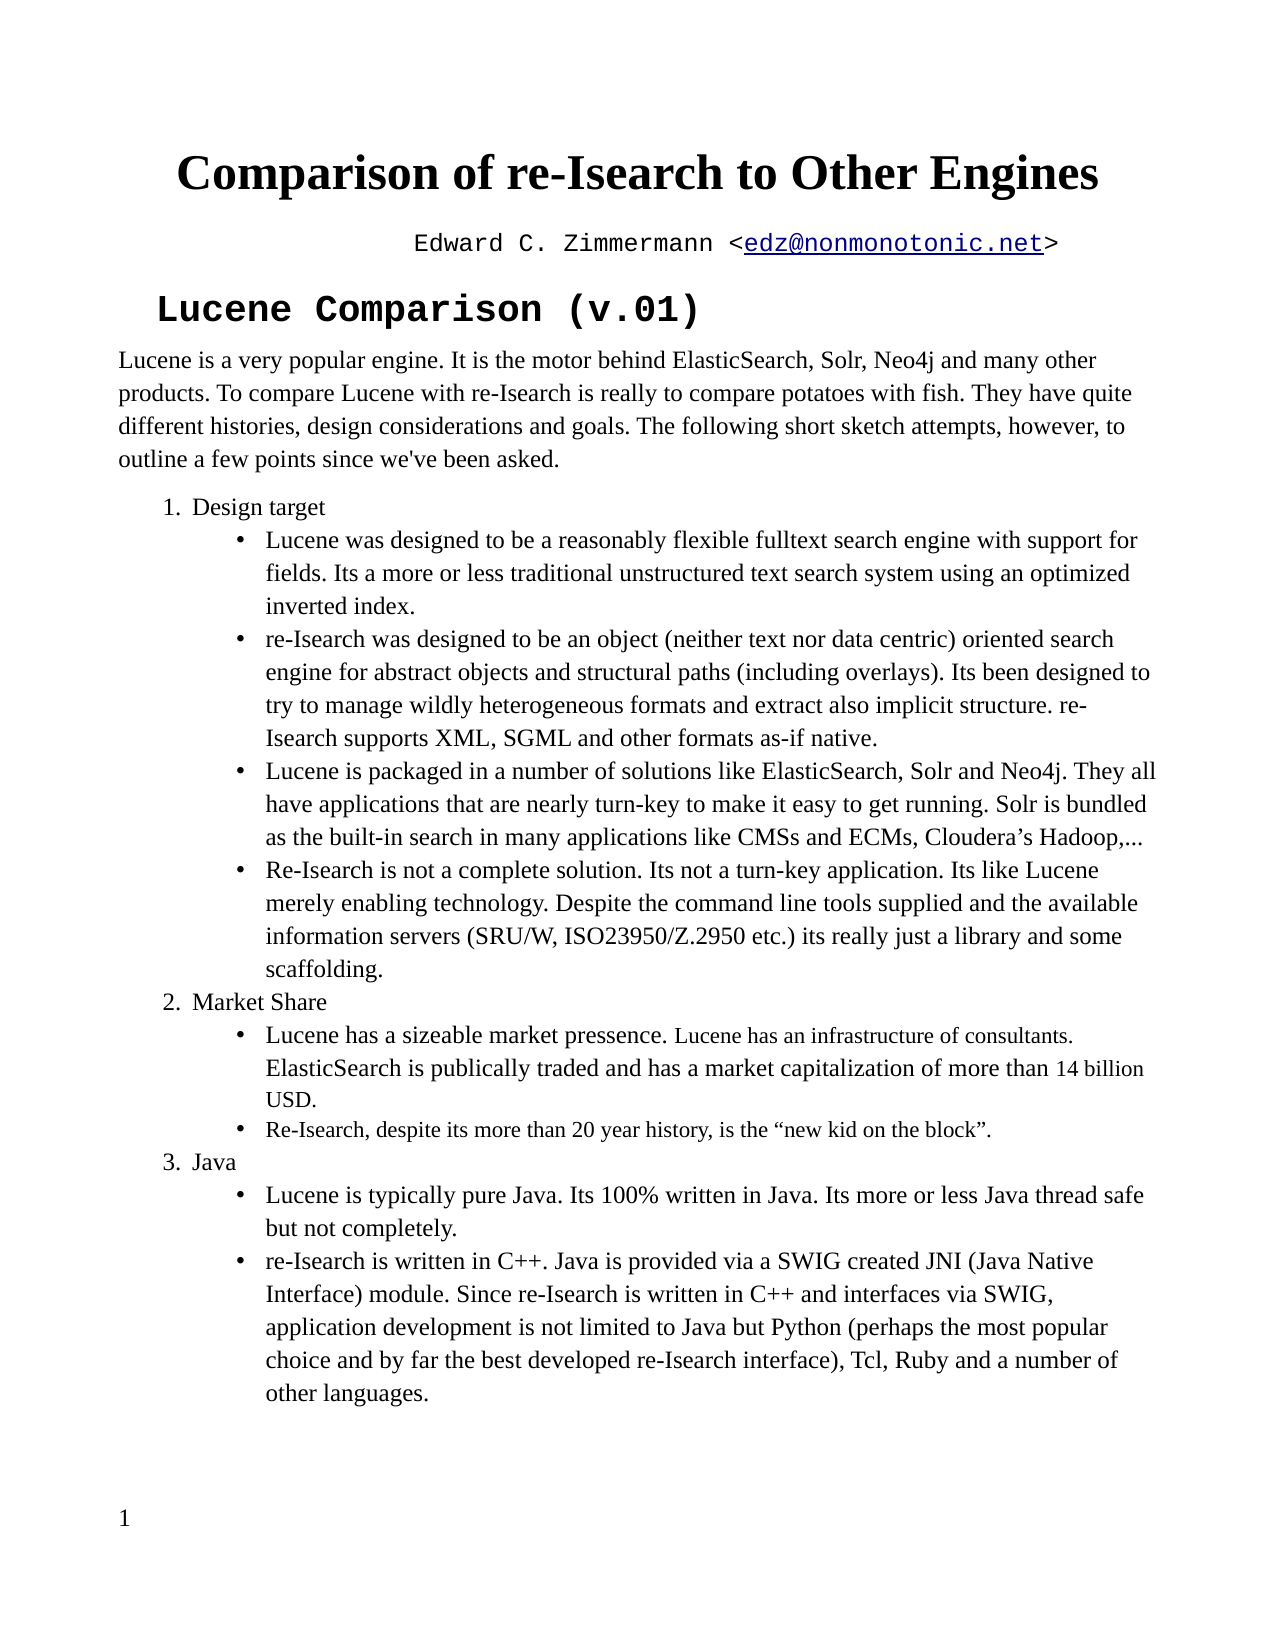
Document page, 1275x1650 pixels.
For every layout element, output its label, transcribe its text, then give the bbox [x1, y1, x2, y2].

list Lucene has a sizeable market pressence. Lucene has an infrastructure of consultants. ElasticSearch is publically traded and has a market capitalization of more than 14 billion USD. [236, 1020, 1157, 1112]
list Market Share [162, 987, 1157, 1016]
list re-Isearch is written in C++. Java is provided via a SWIG created JNI (Java Native Interface) module. Since re-Isearch is written in C++ and interfaces via SWIG, application development is not limited to Java but Python (perhaps the most popular choice and by far the best developed re-Isearch interface), Tcl, Ruby and a number of other languages. [236, 1246, 1157, 1407]
text Edward C. Zimmermann <edz@nonmonotonic.net> [118, 230, 1157, 258]
list Re-Isearch, despite its more than 20 year history, is the “new kid on the block”. [236, 1116, 1157, 1143]
text Lucene is a very popular engine. It is the motor behind ElasticSearch, Solr, Neo4j and many other products. To compare Lucene with re-Isearch is really to compare potatoes with fish. They have quite different histories, design considerations and goals. The following short sketch attempts, however, to outline a few points since we've been asked. [118, 345, 1157, 473]
list Re-Isearch is not a complete solution. Its not a turn-key application. Its like Lucene merely enabling technology. Despite the command line tools supplied and the available information servers (SRU/W, ISO23950/Z.2950 etc.) its really just a library and some scaffolding. [236, 855, 1157, 983]
list Lucene is packaged in a number of solutions like ElasticSearch, Solr and Neo4j. They all have applications that are nearly turn-key to make it easy to get running. Solr is bundled as the built-in search in many applications like CMSs and ECMs, Cloudera’s Hadoop,... [236, 756, 1157, 851]
list re-Isearch was designed to be an object (neither text nor data centric) oriented search engine for abstract objects and structural paths (including overlays). Its been designed to try to manage wildly heterogeneous formats and extract also implicit structure. re-Isearch supports XML, SGML and other formats as-if native. [236, 624, 1157, 752]
list Design target [162, 492, 1157, 521]
list Lucene was designed to be a reasonably flexible fulltext search engine with support for fields. Its a more or less traditional unstructured text search system using an optimized inverted index. [236, 525, 1157, 619]
list Lucene is typically pure Java. Its 100% written in Java. Its more or less Java thread safe but not completely. [236, 1180, 1157, 1241]
list Java [162, 1147, 1157, 1175]
subtitle Lucene Comparison (v.01) [156, 290, 1157, 333]
